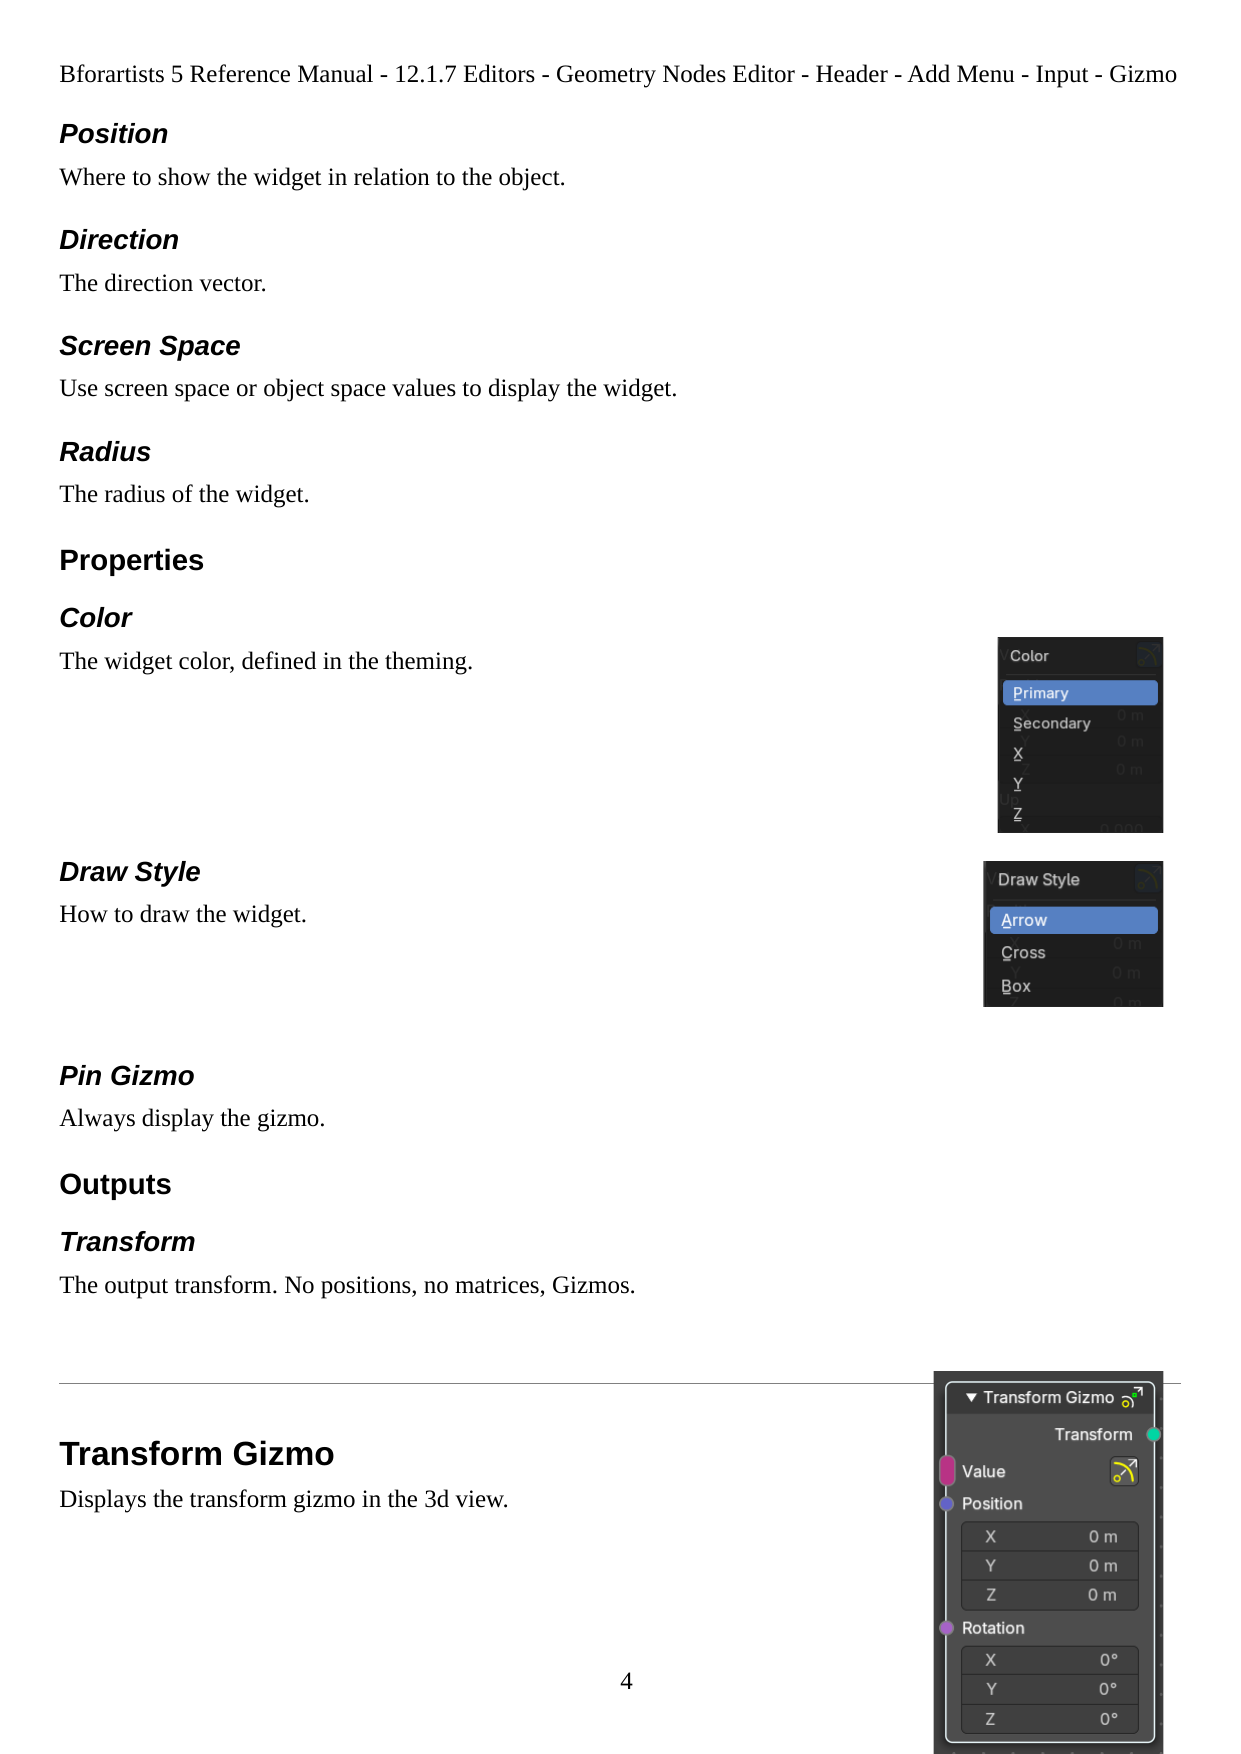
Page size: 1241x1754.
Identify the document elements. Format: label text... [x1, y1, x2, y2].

subtitle Properties [59, 543, 1181, 577]
text Always display the gizmo. [59, 1103, 1181, 1132]
text The radius of the widget. [59, 479, 1181, 508]
subtitle Color [59, 602, 1181, 634]
subtitle Screen Space [59, 329, 1181, 361]
subtitle Transform [59, 1226, 1181, 1258]
subtitle Position [59, 117, 1181, 149]
text Where to show the widget in relation to the object. [59, 162, 1181, 190]
text Use screen space or object space values to display the widget. [59, 373, 1181, 402]
subtitle Outputs [59, 1167, 1181, 1201]
subtitle Pin Gizmo [59, 1059, 1181, 1091]
text How to draw the widget. [59, 899, 983, 928]
subtitle Draw Style [59, 855, 1181, 887]
picture [997, 637, 1164, 833]
picture [983, 861, 1164, 1007]
picture [933, 1371, 1164, 1754]
subtitle Radius [59, 435, 1181, 467]
text The direction vector. [59, 268, 1181, 296]
subtitle [1164, 1433, 1181, 1472]
subtitle Transform Gizmo [59, 1433, 933, 1472]
text The widget color, defined in the theming. [59, 646, 997, 675]
text The output transform. No positions, no matrices, Gizmos. [59, 1270, 1181, 1299]
text Displays the transform gizmo in the 3d view. [59, 1484, 933, 1513]
text [1164, 899, 1181, 928]
subtitle Direction [59, 223, 1181, 255]
